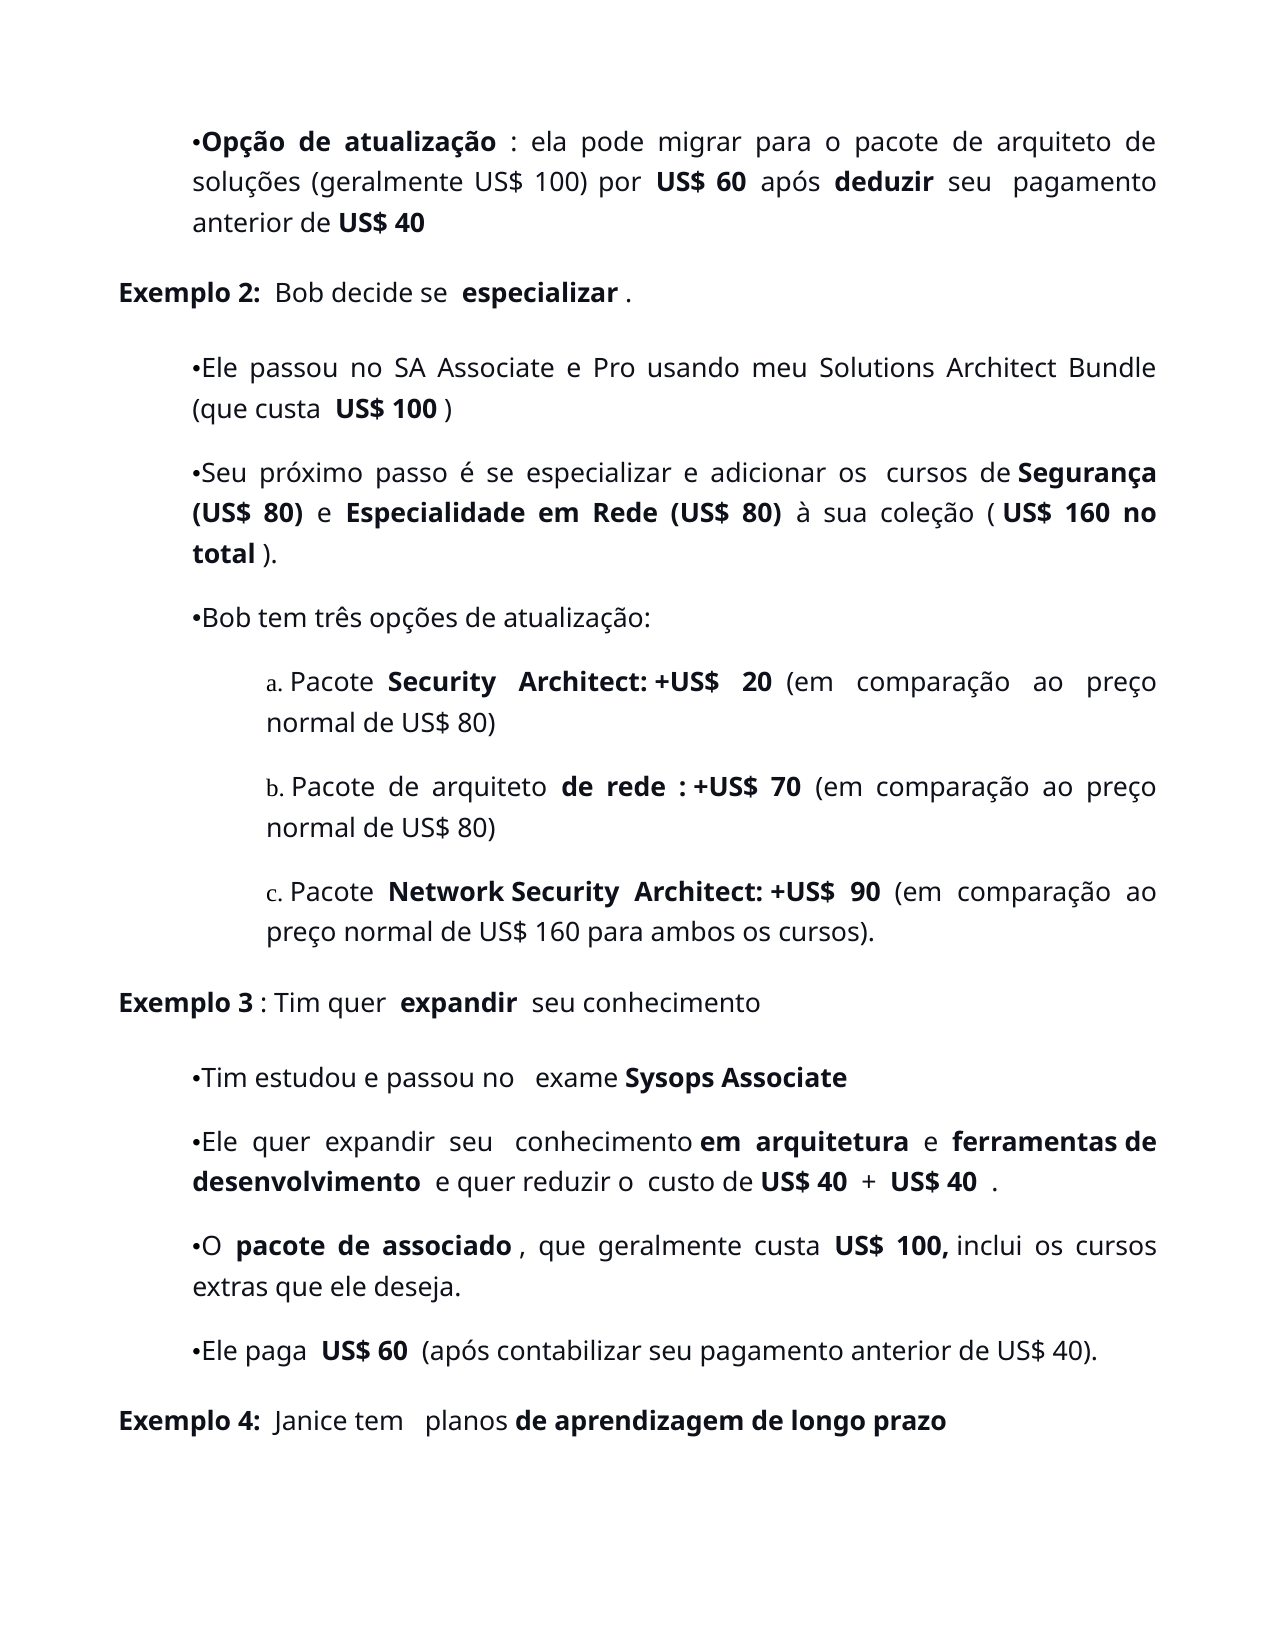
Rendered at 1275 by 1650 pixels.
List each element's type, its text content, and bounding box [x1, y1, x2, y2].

list Ele passou no SA Associate e Pro usando meu Solutions Architect Bundle (que custa US$ 100 ) [118, 345, 1157, 426]
list Ele quer expandir seu conhecimento em arquitetura e ferramentas de desenvolvimento e quer reduzir o custo de US$ 40 + US$ 40 . [118, 1118, 1157, 1199]
list Pacote Network Security Architect: +US$ 90 (em comparação ao preço normal de US$ 160 para ambos os cursos). [118, 868, 1157, 949]
list Tim estudou e passou no exame Sysops Associate [118, 1054, 1157, 1095]
list Seu próximo passo é se especializar e adicionar os cursos de Segurança (US$ 80) e Especialidade em Rede (US$ 80) à sua coleção ( US$ 160 no total ). [118, 449, 1157, 571]
list Ele paga US$ 60 (após contabilizar seu pagamento anterior de US$ 40). [118, 1327, 1157, 1368]
list Bob tem três opções de atualização: [118, 595, 1157, 635]
list Pacote de arquiteto de rede : +US$ 70 (em comparação ao preço normal de US$ 80) [118, 763, 1157, 845]
text Exemplo 3 : Tim quer expandir seu conhecimento [118, 973, 1157, 1020]
list Pacote Security Architect: +US$ 20 (em comparação ao preço normal de US$ 80) [118, 659, 1157, 740]
list O pacote de associado , que geralmente custa US$ 100, inclui os cursos extras que ele deseja. [118, 1223, 1157, 1304]
text Exemplo 2: Bob decide se especializar . [118, 263, 1157, 310]
list Opção de atualização : ela pode migrar para o pacote de arquiteto de soluções (geralmente US$ 100) por US$ 60 após deduzir seu pagamento anterior de US$ 40 [118, 118, 1157, 240]
text Exemplo 4: Janice tem planos de aprendizagem de longo prazo [118, 1392, 1157, 1438]
